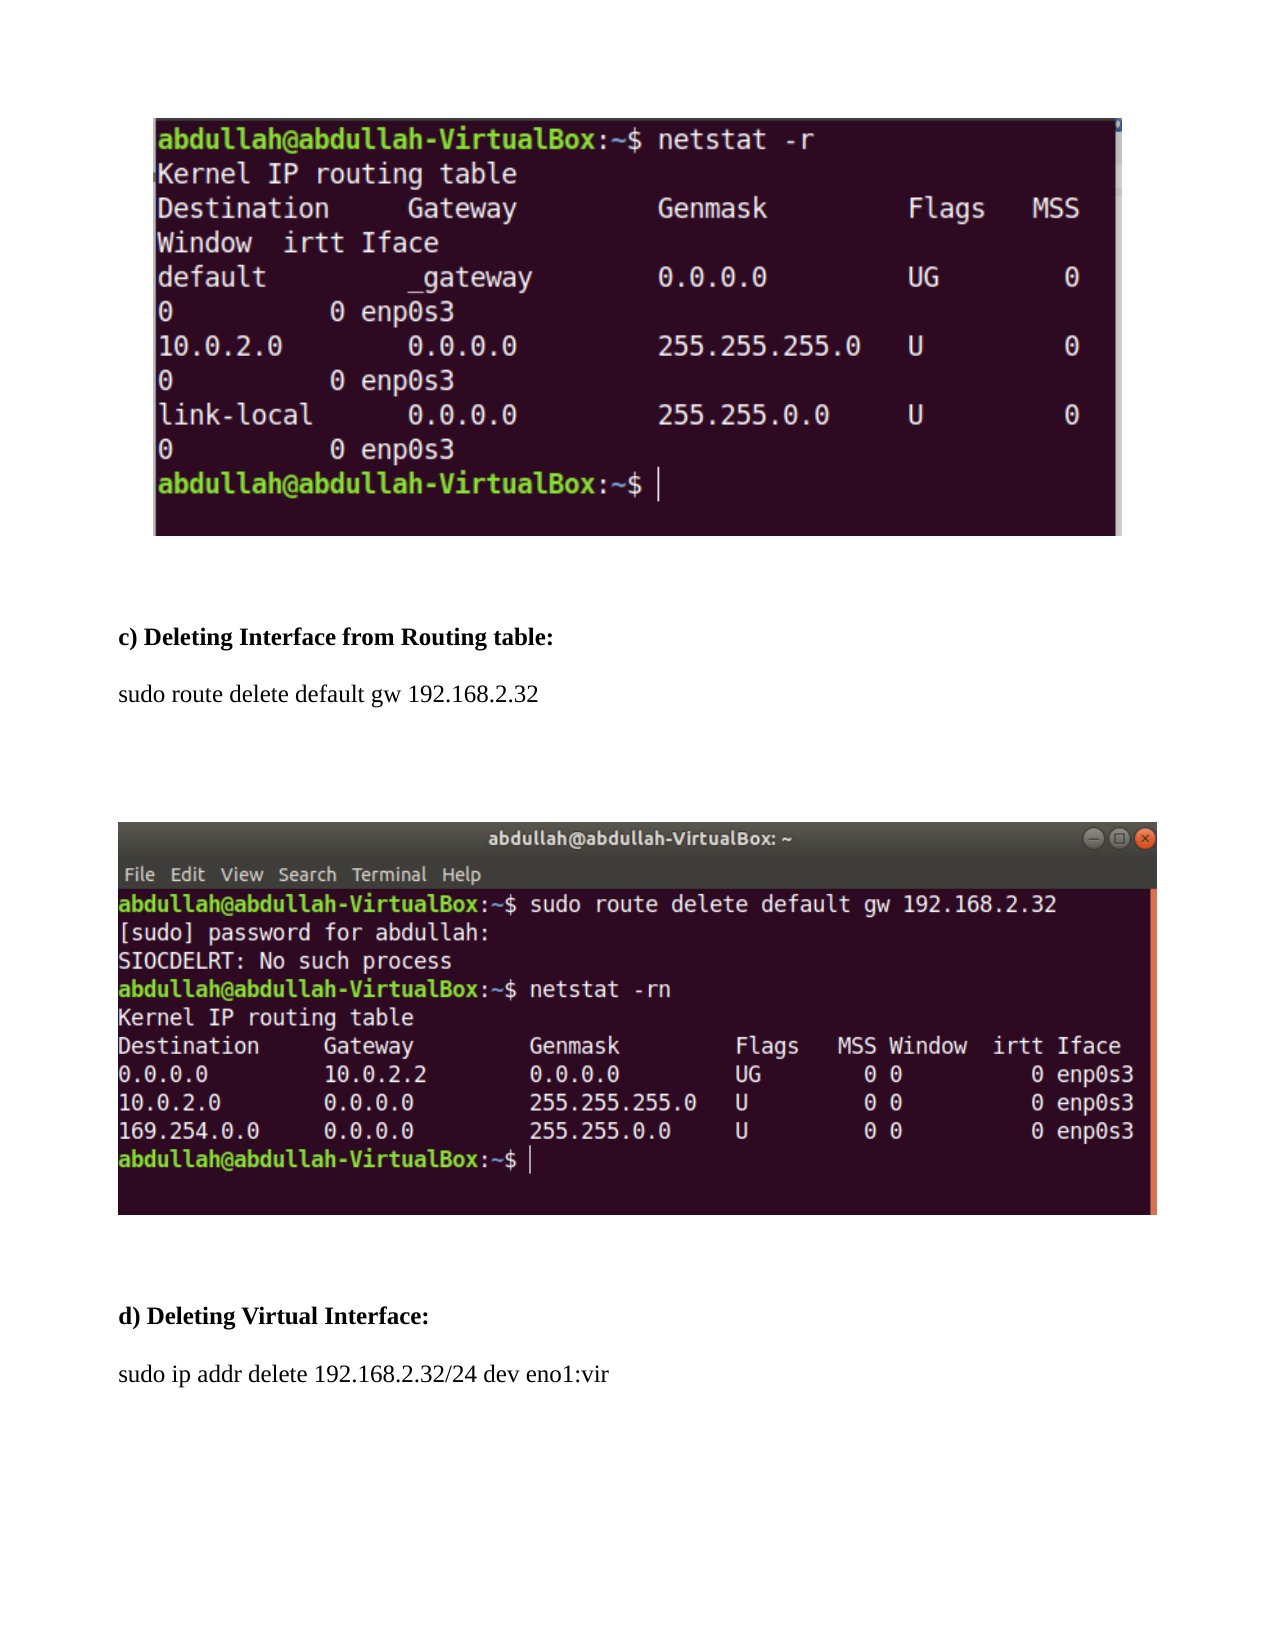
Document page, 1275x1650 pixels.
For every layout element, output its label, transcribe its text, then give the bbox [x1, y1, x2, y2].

picture [118, 822, 1157, 1215]
picture [153, 118, 1122, 536]
text sudo ip addr delete 192.168.2.32/24 dev eno1:vir [118, 1359, 1157, 1387]
text d) Deleting Virtual Interface: [118, 1301, 1157, 1330]
text sudo route delete default gw 192.168.2.32 [118, 679, 1157, 708]
text c) Deleting Interface from Routing table: [118, 622, 1157, 650]
